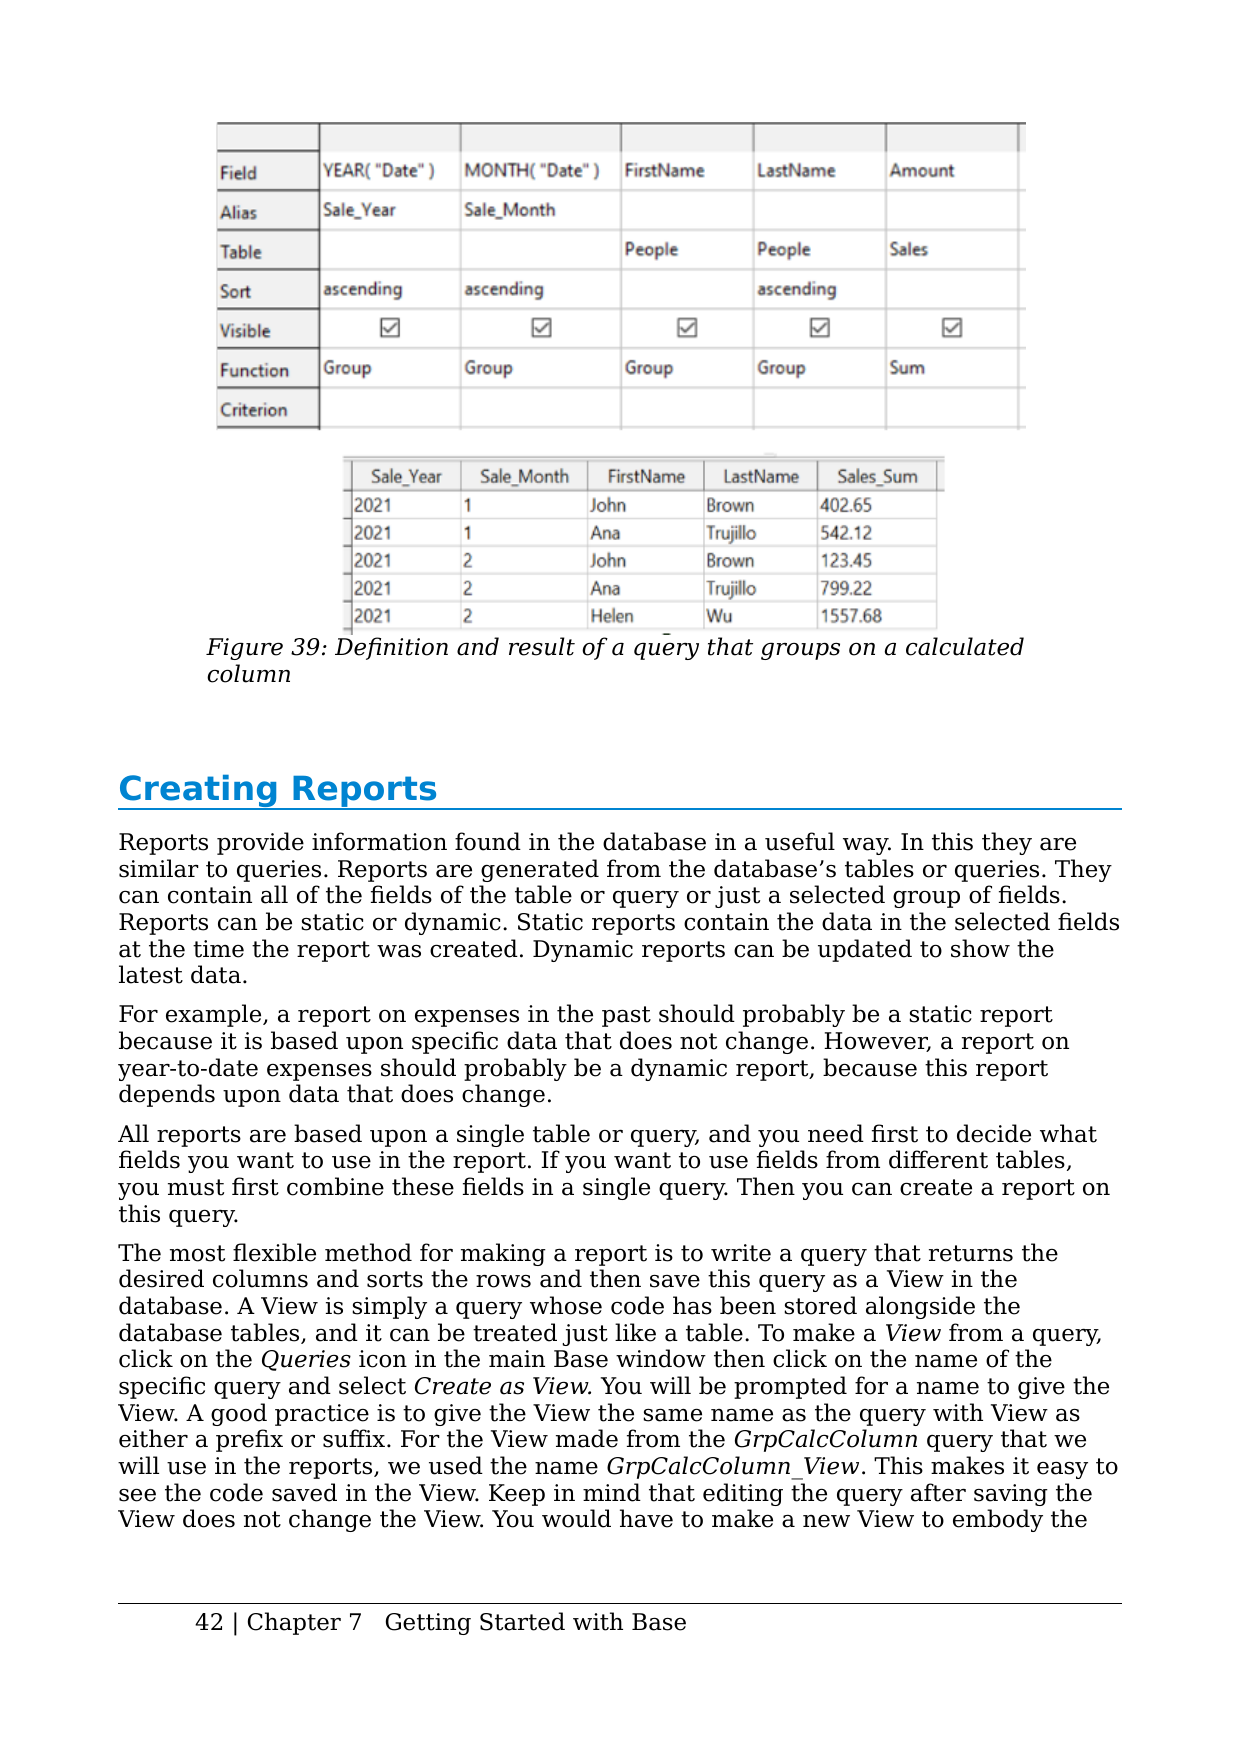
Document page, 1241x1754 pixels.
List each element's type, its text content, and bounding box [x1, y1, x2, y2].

subtitle Creating Reports [118, 769, 1122, 808]
picture [216, 122, 1026, 635]
text The most flexible method for making a report is to write a query that returns the desired columns and sorts the rows and then save this query as a View in the database. A View is simply a query whose code has been stored alongside the database tables, and it can be treated just like a table. To make a View from a query, click on the Queries icon in the main Base window then click on the name of the specific query and select Create as View. You will be prompted for a name to give the View. A good practice is to give the View the same name as the query with View as either a prefix or suffix. For the View made from the GrpCalcColumn query that we will use in the reports, we used the name GrpCalcColumn_View. This makes it easy to see the code saved in the View. Keep in mind that editing the query after saving the View does not change the View. You would have to make a new View to embody the [118, 1240, 1122, 1533]
text Figure 39: Definition and result of a query that groups on a calculated column [207, 122, 1036, 688]
text For example, a report on expenses in the past should probably be a static report because it is based upon specific data that does not change. However, a report on year-to-date expenses should probably be a dynamic report, because this report depends upon data that does change. [118, 1002, 1122, 1108]
text All reports are based upon a single table or query, and you need first to decide what fields you want to use in the report. If you want to use fields from different tables, you must first combine these fields in a single query. Then you can create a report on this query. [118, 1121, 1122, 1227]
text Reports provide information found in the database in a useful way. In this they are similar to queries. Reports are generated from the database’s tables or queries. They can contain all of the fields of the table or query or just a selected group of fields. Reports can be static or dynamic. Static reports contain the data in the selected fields at the time the report was created. Dynamic reports can be updated to show the latest data. [118, 829, 1122, 989]
